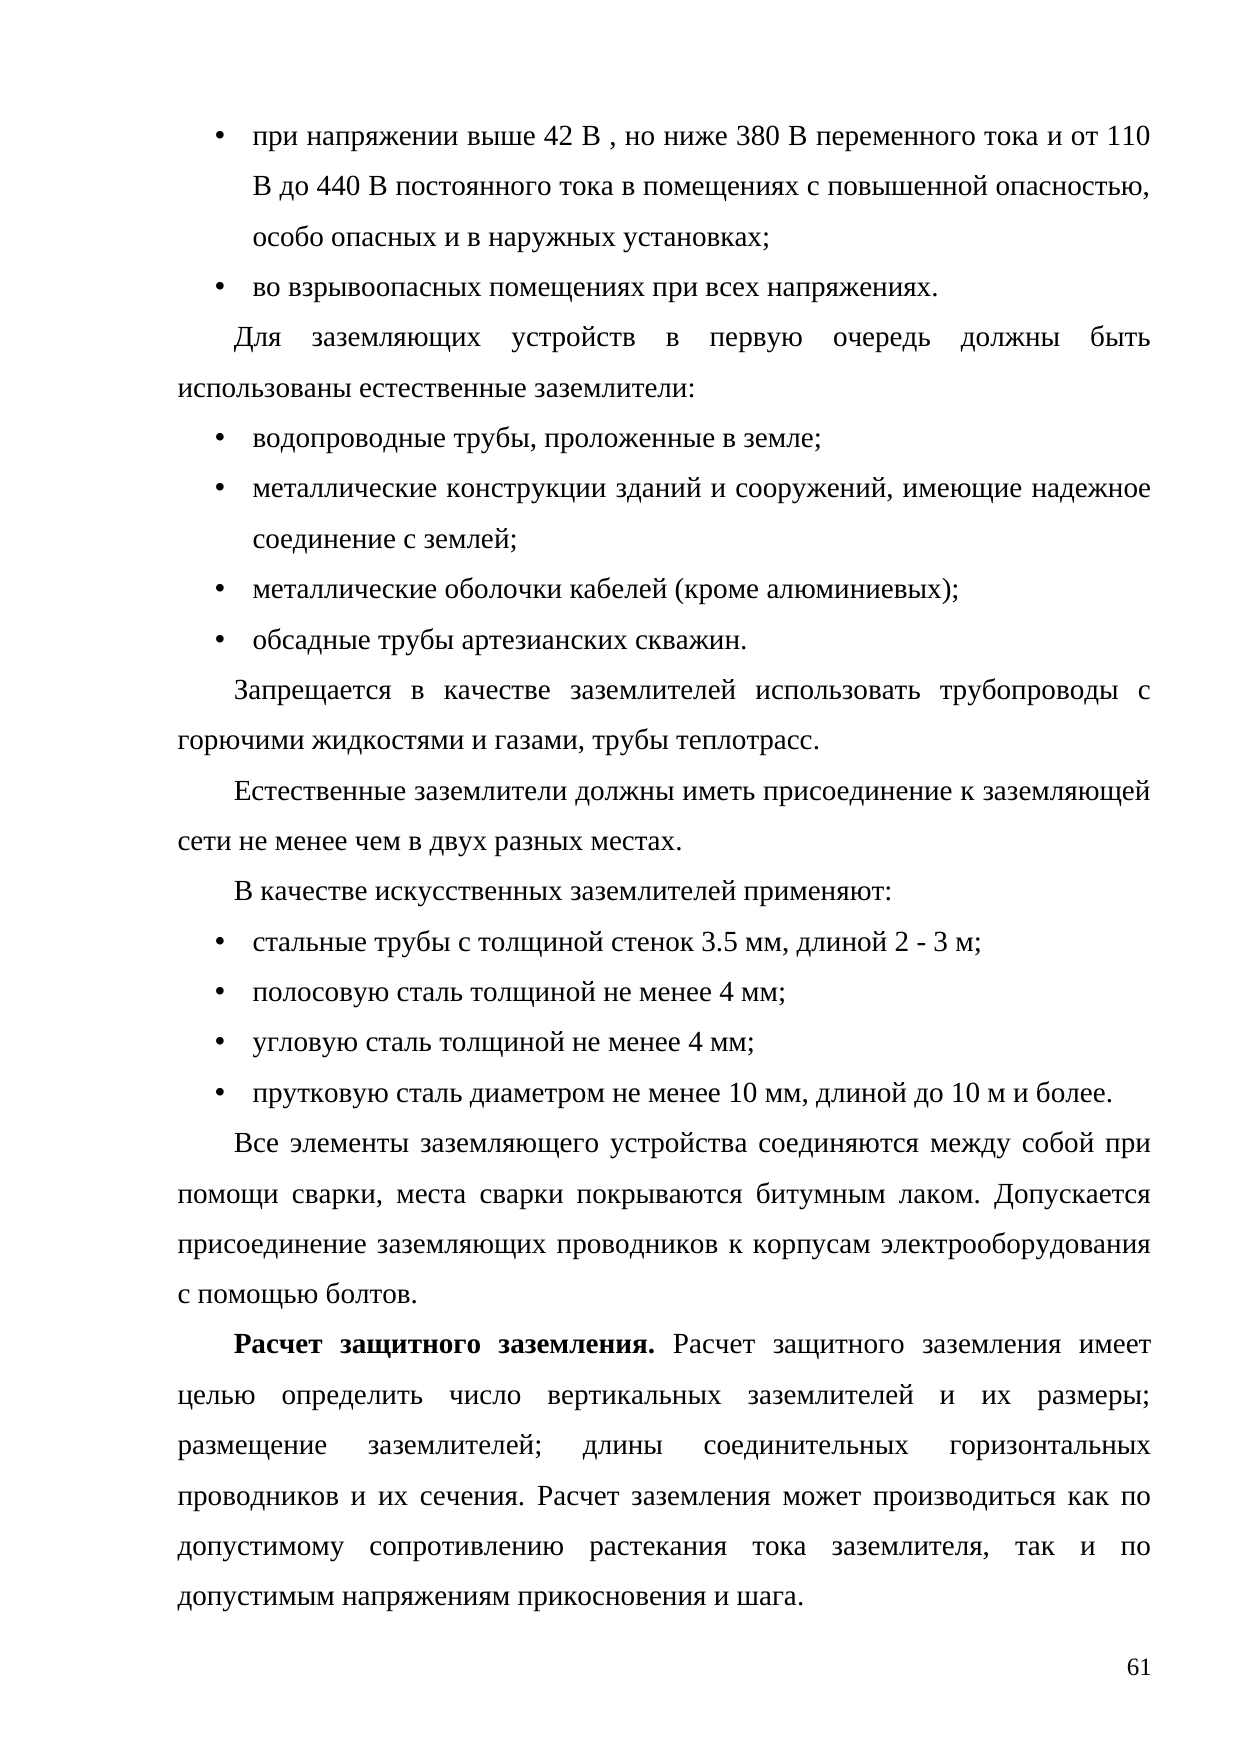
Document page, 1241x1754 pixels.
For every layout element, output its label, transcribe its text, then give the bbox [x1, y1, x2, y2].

list во взрывоопасных помещениях при всех напряжениях. [215, 269, 1152, 303]
text Для заземляющих устройств в первую очередь должны быть использованы естественные заземлители: [177, 319, 1152, 403]
list металлические конструкции зданий и сооружений, имеющие надежное соединение с землей; [215, 471, 1152, 554]
text Расчет защитного заземления. Расчет защитного заземления имеет целью определить число вертикальных заземлителей и их размеры; размещение заземлителей; длины соединительных горизонтальных проводников и их сечения. Расчет заземления может производиться как по допустимому сопротивлению растекания тока заземлителя, так и по допустимым напряжениям прикосновения и шага. [177, 1327, 1152, 1612]
text Естественные заземлители должны иметь присоединение к заземляющей сети не менее чем в двух разных местах. [177, 773, 1152, 857]
list полосовую сталь толщиной не менее 4 мм; [215, 974, 1152, 1008]
list водопроводные трубы, проложенные в земле; [215, 420, 1152, 454]
list стальные трубы с толщиной стенок 3.5 мм, длиной 2 - 3 м; [215, 924, 1152, 957]
text Все элементы заземляющего устройства соединяются между собой при помощи сварки, места сварки покрываются битумным лаком. Допускается присоединение заземляющих проводников к корпусам электрооборудования с помощью болтов. [177, 1125, 1152, 1310]
list обсадные трубы артезианских скважин. [215, 622, 1152, 655]
list угловую сталь толщиной не менее 4 мм; [215, 1024, 1152, 1058]
list при напряжении выше 42 В , но ниже 380 В переменного тока и от 110 В до 440 В постоянного тока в помещениях с повышенной опасностью, особо опасных и в наружных установках; [215, 118, 1152, 252]
list прутковую сталь диаметром не менее 10 мм, длиной до 10 м и более. [215, 1075, 1152, 1109]
list металлические оболочки кабелей (кроме алюминиевых); [215, 571, 1152, 605]
text Запрещается в качестве заземлителей использовать трубопроводы с горючими жидкостями и газами, трубы теплотрасс. [177, 672, 1152, 756]
text В качестве искусственных заземлителей применяют: [177, 873, 1152, 907]
